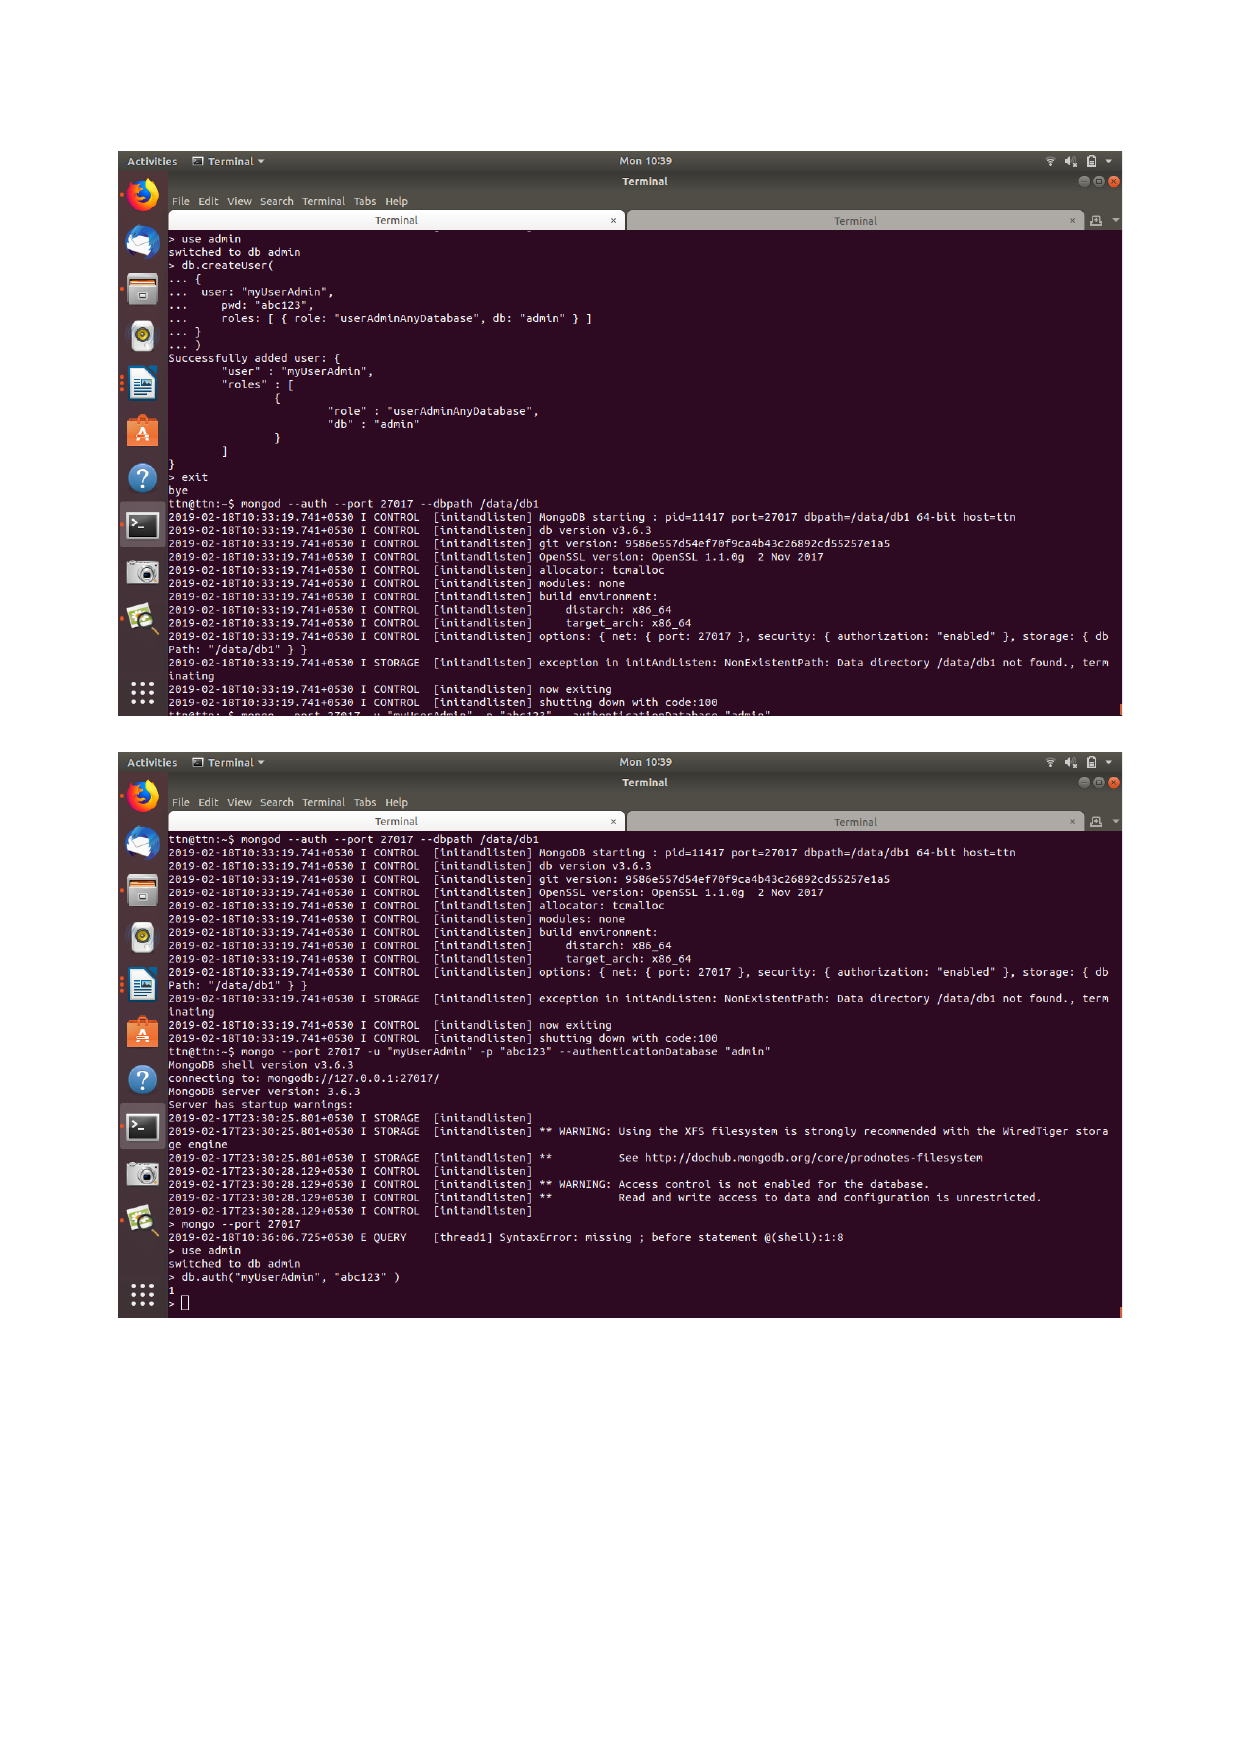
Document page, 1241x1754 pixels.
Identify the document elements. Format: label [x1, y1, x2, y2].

picture [118, 151, 1123, 716]
picture [118, 752, 1123, 1318]
